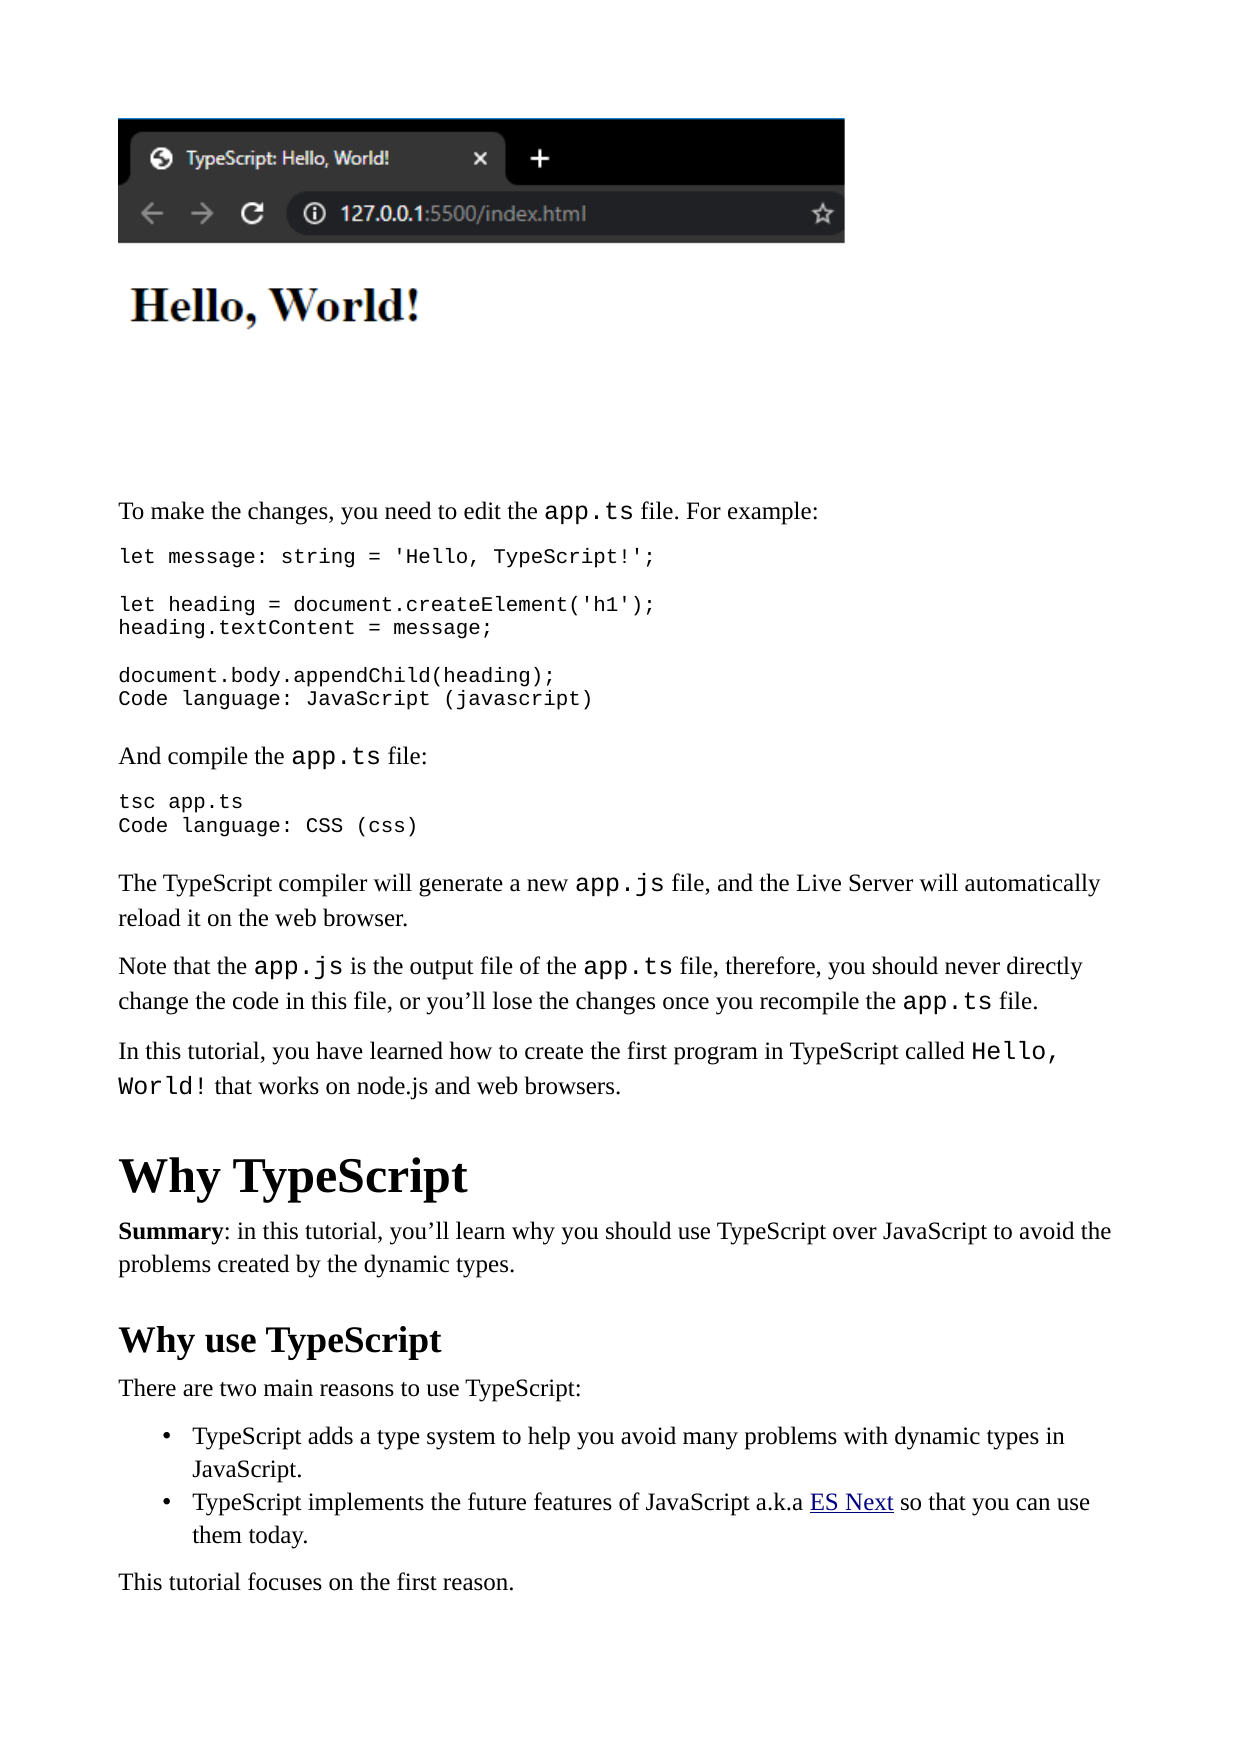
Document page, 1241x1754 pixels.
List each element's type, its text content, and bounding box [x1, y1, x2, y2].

text And compile the app.ts file: [118, 741, 1122, 772]
text tsc app.ts [118, 791, 1122, 815]
text In this tutorial, you have learned how to create the first program in TypeScript called Hello, World! that works on node.js and web browsers. [118, 1036, 1122, 1102]
picture [118, 118, 845, 478]
text document.body.appendChild(heading); [118, 664, 1122, 688]
text There are two main reasons to use TypeScript: [118, 1373, 1122, 1402]
list TypeScript implements the future features of JavaScript a.k.a ES Next so that you can use them today. [162, 1487, 1122, 1548]
text heading.textContent = message; [118, 617, 1122, 641]
text Code language: JavaScript (javascript) [118, 688, 1122, 712]
list TypeScript adds a type system to help you avoid many problems with dynamic types in JavaScript. [162, 1421, 1122, 1482]
text let heading = document.createElement('h1'); [118, 594, 1122, 617]
subtitle Why TypeScript [118, 1146, 1122, 1203]
subtitle Why use TypeScript [118, 1317, 1122, 1361]
text Note that the app.js is the output file of the app.ts file, therefore, you should never directly change the code in this file, or you’ll lose the changes once you recompile the app.ts file. [118, 951, 1122, 1017]
text To make the changes, you need to edit the app.ts file. For example: [118, 496, 1122, 527]
text Code language: CSS (css) [118, 815, 1122, 839]
text This tutorial focuses on the first reason. [118, 1567, 1122, 1596]
text Summary: in this tutorial, you’ll learn why you should use TypeScript over JavaScript to avoid the problems created by the dynamic types. [118, 1216, 1122, 1278]
text let message: string = 'Hello, TypeScript!'; [118, 546, 1122, 570]
text The TypeScript compiler will generate a new app.js file, and the Live Server will automatically reload it on the web browser. [118, 868, 1122, 932]
